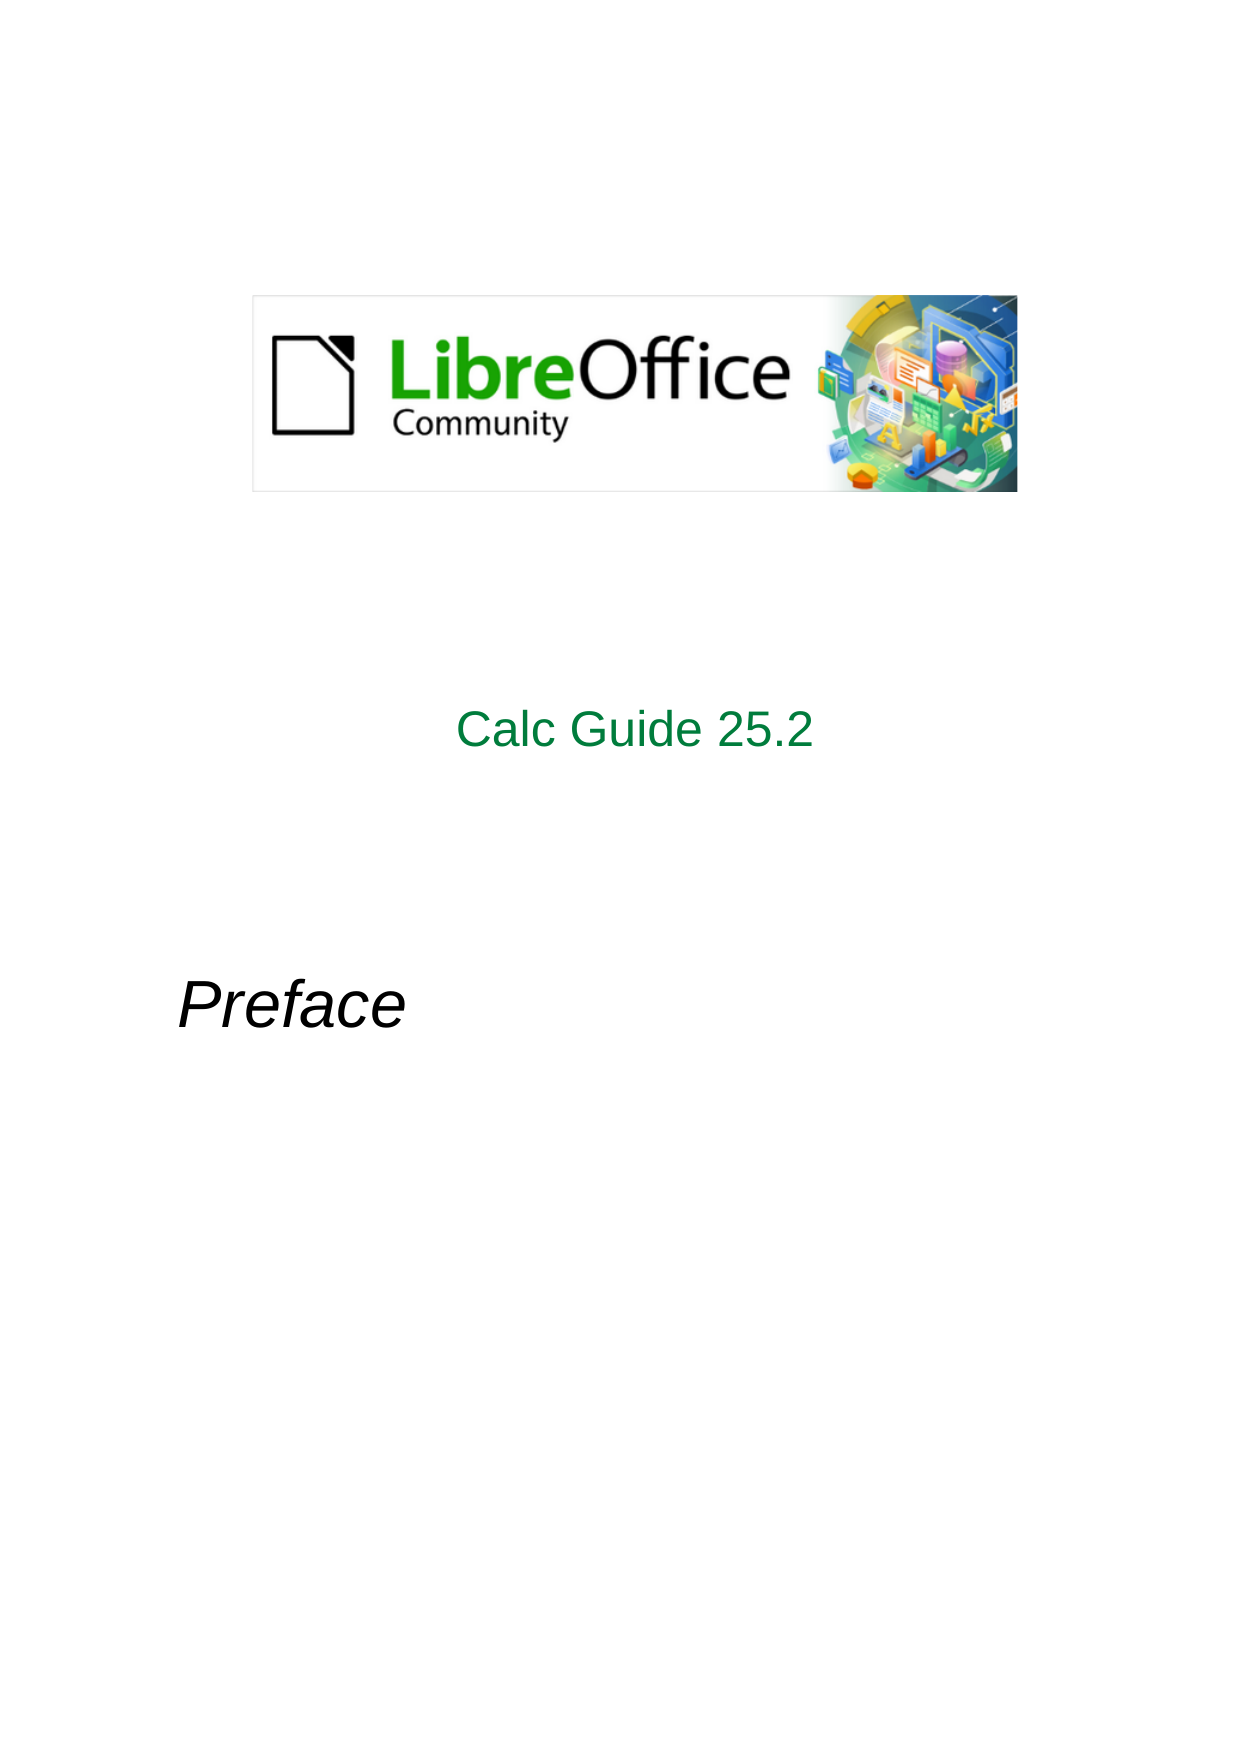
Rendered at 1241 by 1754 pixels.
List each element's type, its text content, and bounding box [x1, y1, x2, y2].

title Preface [177, 965, 1093, 1042]
picture [252, 295, 1018, 492]
text Calc Guide 25.2 [177, 699, 1093, 757]
